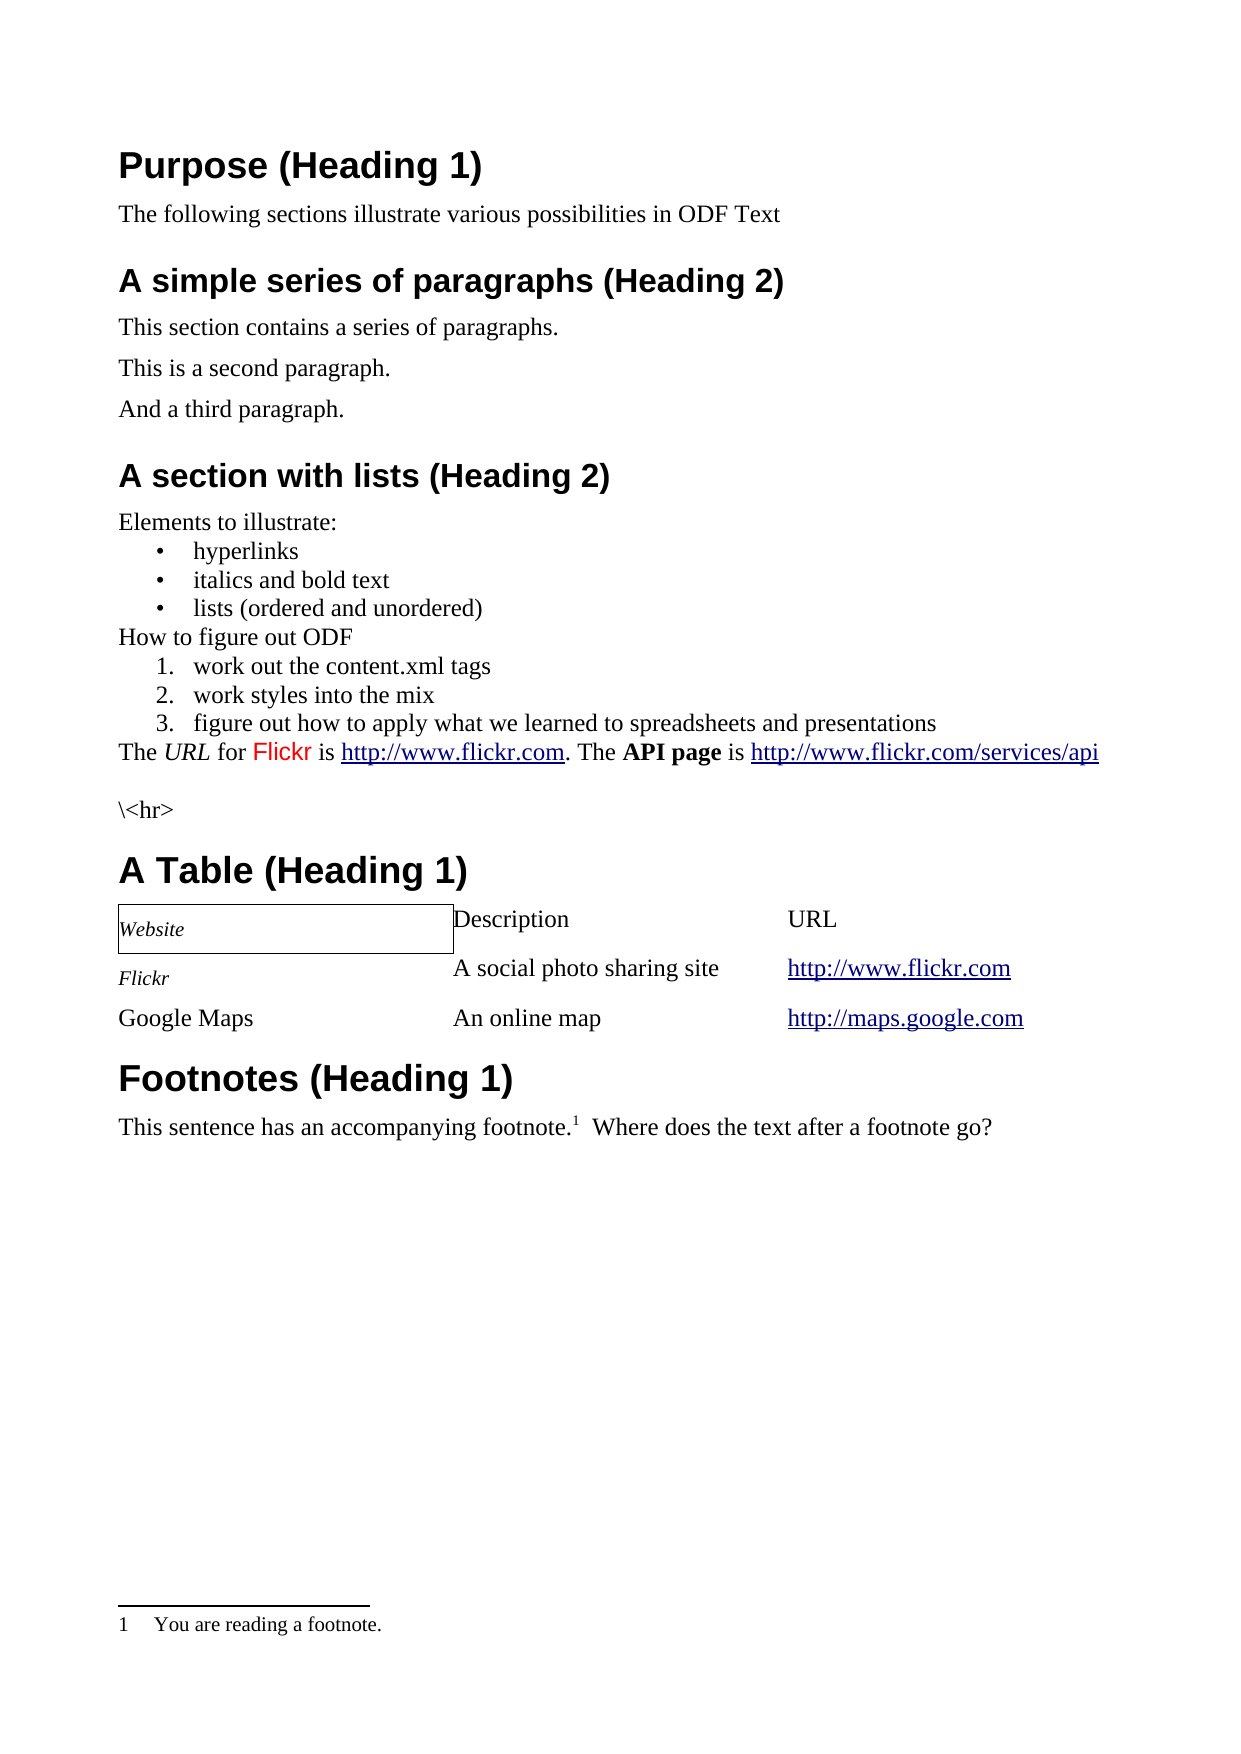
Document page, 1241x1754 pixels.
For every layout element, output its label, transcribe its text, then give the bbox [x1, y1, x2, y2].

list work out the content.xml tags [156, 513, 1122, 542]
table_cell Flickr [118, 744, 453, 792]
text Elements to illustrate: [118, 369, 1122, 398]
list figure out how to apply what we learned to spreadsheets and presentations [156, 571, 1122, 599]
subtitle A simple series of paragraphs (Heading 2) [118, 188, 1122, 217]
subtitle Purpose (Heading 1) [118, 118, 1122, 147]
text And a third paragraph. [118, 299, 1122, 328]
text This sentence has an accompanying footnote. Where does the text after a footnote go? [118, 850, 1122, 879]
table_header Description [454, 715, 787, 743]
text How to figure out ODF [118, 484, 1122, 513]
table_cell Google Maps [118, 793, 453, 821]
table_cell A social photo sharing site [453, 744, 787, 792]
text This section contains a series of paragraphs. [118, 217, 1122, 246]
text The following sections illustrate various possibilities in ODF Text [118, 147, 1122, 176]
list hyperlinks [156, 398, 1122, 427]
table_cell An online map [453, 793, 787, 821]
table_cell http://maps.google.com [788, 793, 1122, 821]
text This is a second paragraph. [118, 258, 1122, 287]
text The URL for Flickr is http://www.flickr.com. The API page is http://www.flickr.com/services/api [118, 599, 1122, 628]
text \<hr> [118, 657, 1122, 686]
subtitle A section with lists (Heading 2) [118, 341, 1122, 369]
list lists (ordered and unordered) [156, 456, 1122, 484]
table_header Website [119, 716, 453, 743]
subtitle An Image [118, 879, 1122, 907]
table_cell http://www.flickr.com [788, 744, 1122, 792]
text You are reading a footnote. [118, 1612, 1122, 1636]
list italics and bold text [156, 427, 1122, 456]
subtitle A Table (Heading 1) [118, 686, 1122, 714]
subtitle Footnotes (Heading 1) [118, 821, 1122, 850]
list work styles into the mix [156, 542, 1122, 571]
table_header URL [788, 715, 1122, 743]
